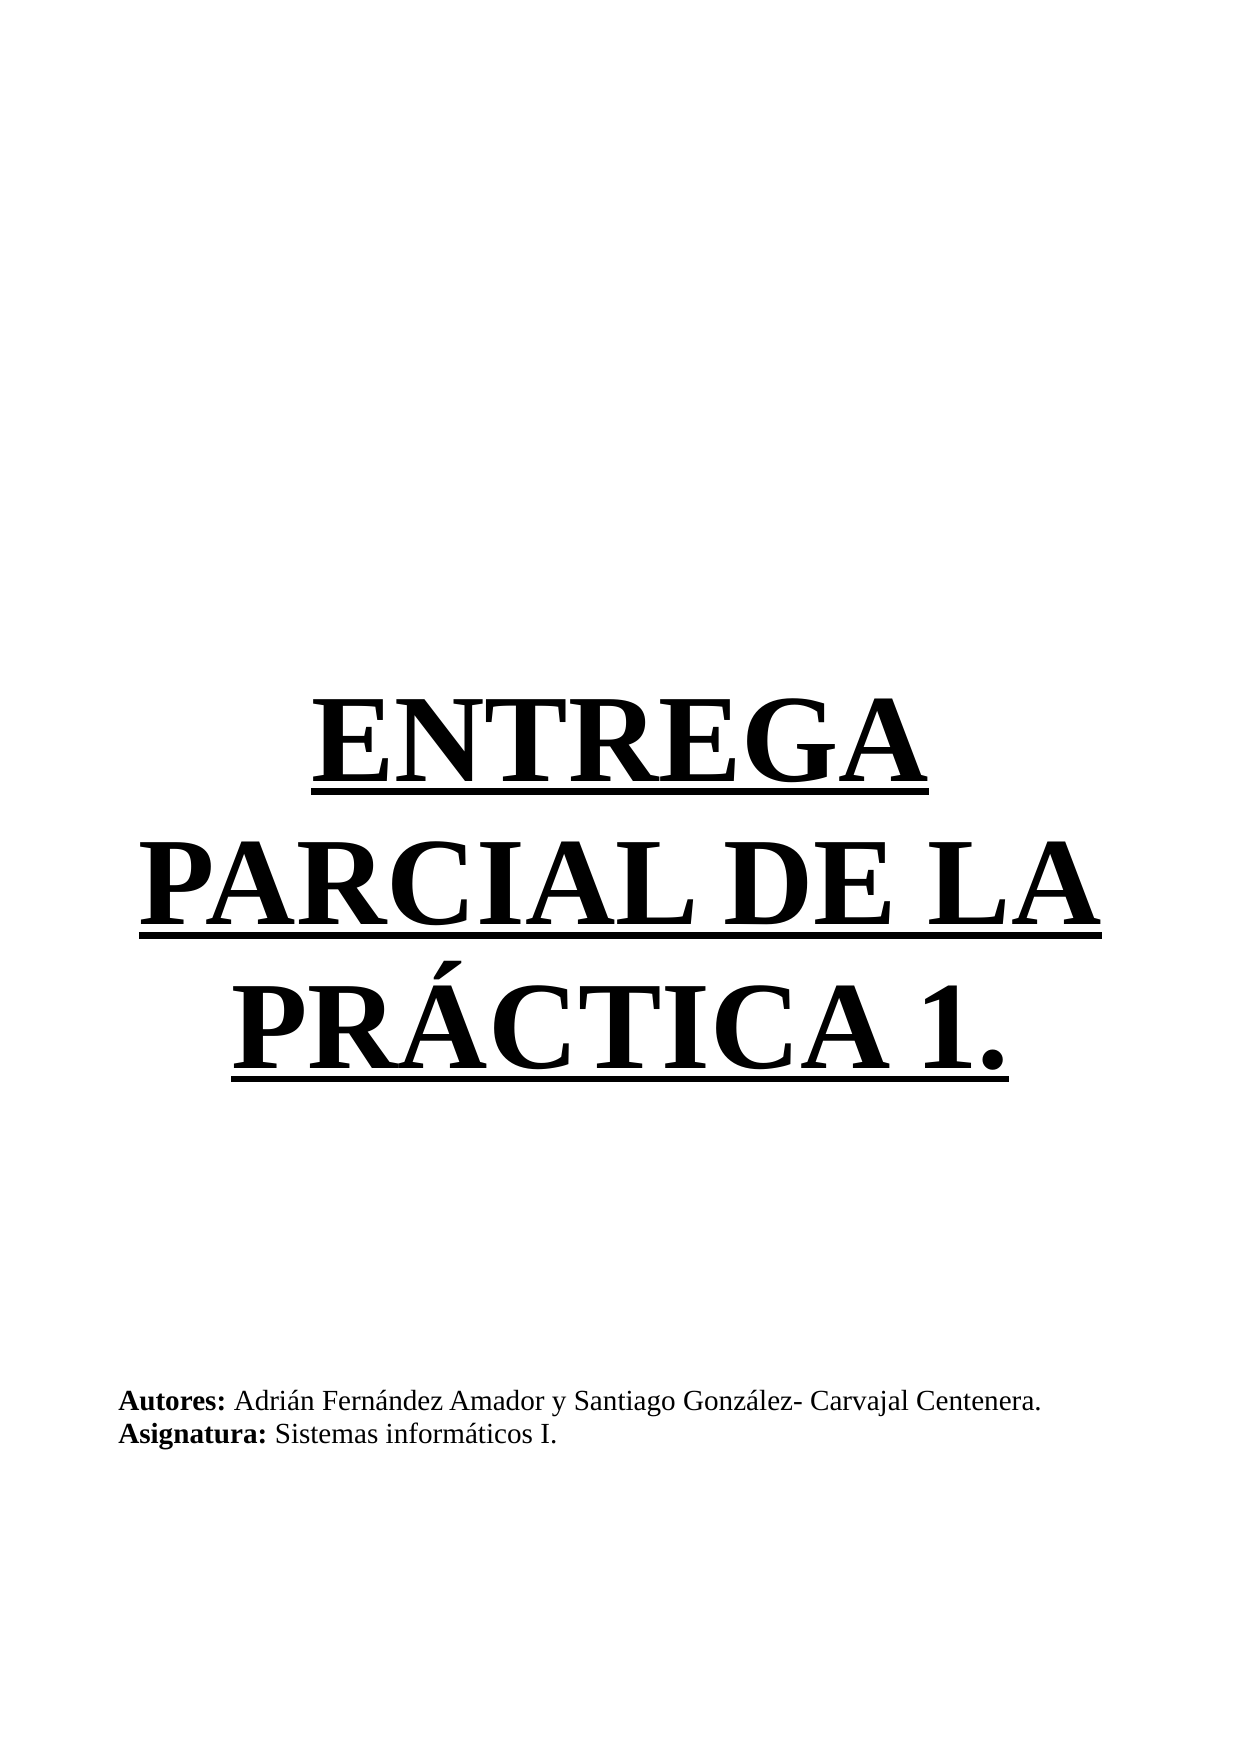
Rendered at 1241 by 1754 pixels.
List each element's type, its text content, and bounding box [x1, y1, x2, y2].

text Asignatura: Sistemas informáticos I. [118, 1417, 1122, 1450]
text ENTREGA PARCIAL DE LA PRÁCTICA 1. [118, 664, 1122, 1096]
text Autores: Adrián Fernández Amador y Santiago González- Carvajal Centenera. [118, 1383, 1122, 1417]
